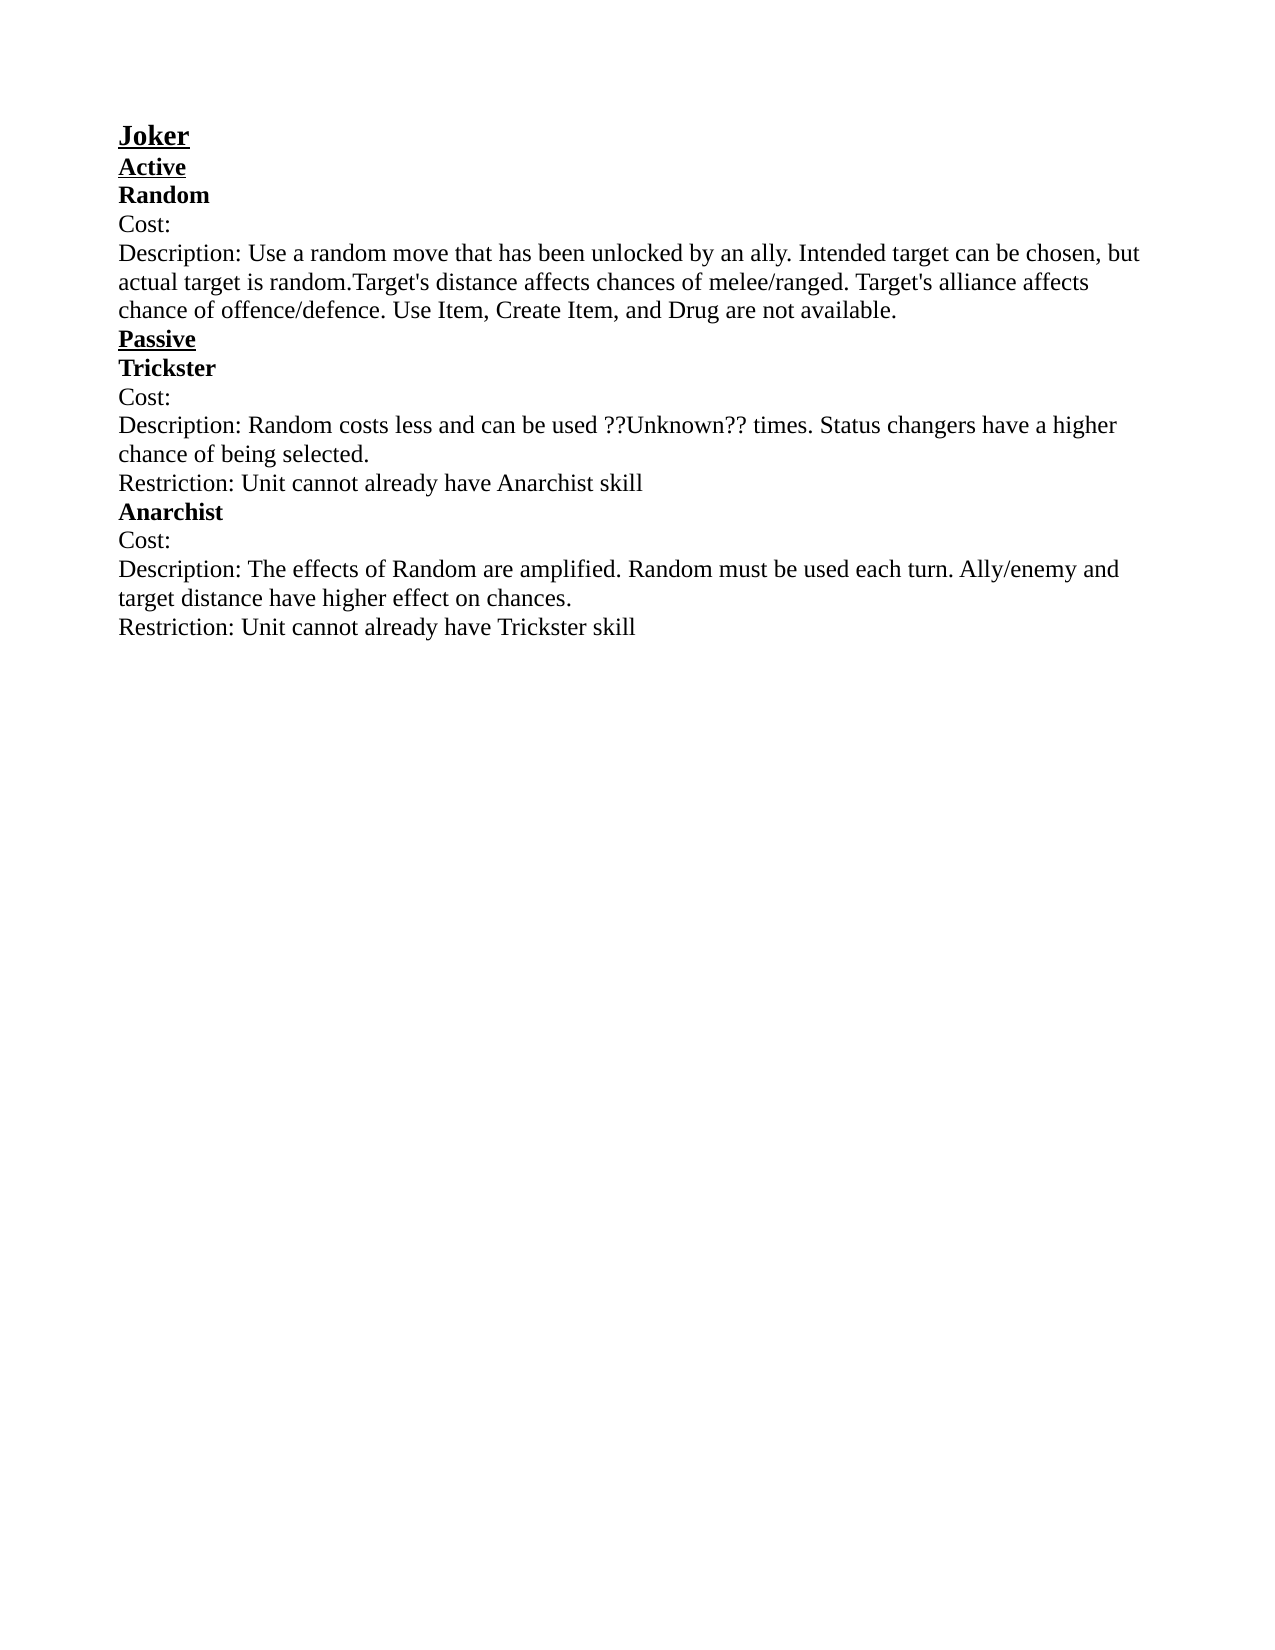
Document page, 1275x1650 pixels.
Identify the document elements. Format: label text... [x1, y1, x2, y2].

text Cost: [118, 382, 1157, 410]
text Restriction: Unit cannot already have Trickster skill [118, 612, 1157, 640]
text Description: The effects of Random are amplified. Random must be used each turn. Ally/enemy and target distance have higher effect on chances. [118, 554, 1157, 612]
text Random [118, 180, 1157, 209]
text Anarchist [118, 497, 1157, 525]
text Trickster [118, 353, 1157, 382]
text Passive [118, 324, 1157, 353]
text Cost: [118, 525, 1157, 554]
text Description: Use a random move that has been unlocked by an ally. Intended target can be chosen, but actual target is random.Target's distance affects chances of melee/ranged. Target's alliance affects chance of offence/defence. Use Item, Create Item, and Drug are not available. [118, 238, 1157, 324]
text Cost: [118, 209, 1157, 238]
text Joker [118, 118, 1157, 152]
text Active [118, 152, 1157, 180]
text Restriction: Unit cannot already have Anarchist skill [118, 468, 1157, 497]
text Description: Random costs less and can be used ??Unknown?? times. Status changers have a higher chance of being selected. [118, 410, 1157, 468]
